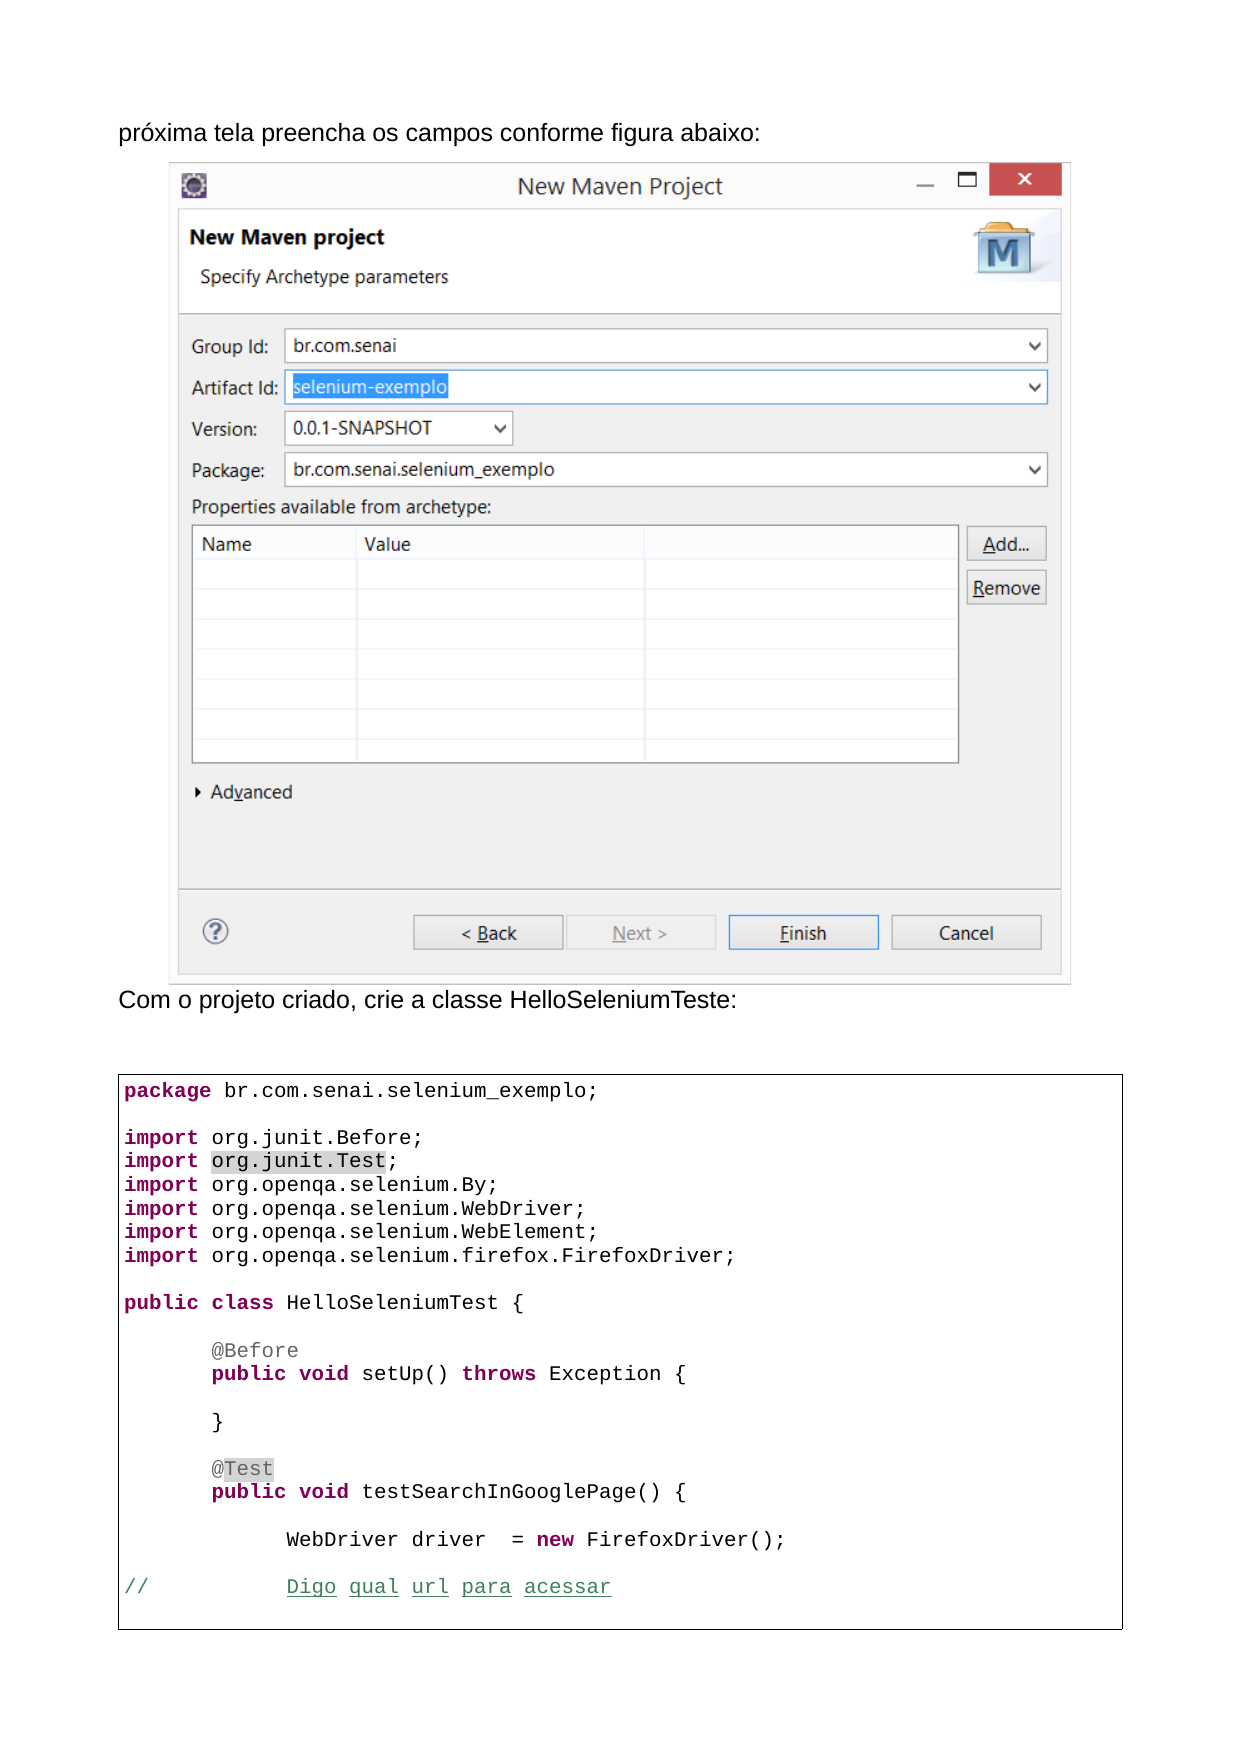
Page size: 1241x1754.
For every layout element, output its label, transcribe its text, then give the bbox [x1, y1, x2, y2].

text próxima tela preencha os campos conforme figura abaixo: [118, 118, 1122, 147]
picture [168, 162, 1072, 985]
text Com o projeto criado, crie a classe HelloSeleniumTeste: [118, 207, 1122, 1014]
table_header package br.com.senai.selenium_exemplo; import org.junit.Before; import org.junit.Test; import org.openqa.selenium.By; import org.openqa.selenium.WebDriver; import org.openqa.selenium.WebElement; import org.openqa.selenium.firefox.FirefoxDriver; public class HelloSeleniumTest { @Before public void setUp() throws Exception { } @Test public void testSearchInGooglePage() { WebDriver driver = new FirefoxDriver(); // Digo qual url para acessar [119, 1075, 1122, 1629]
